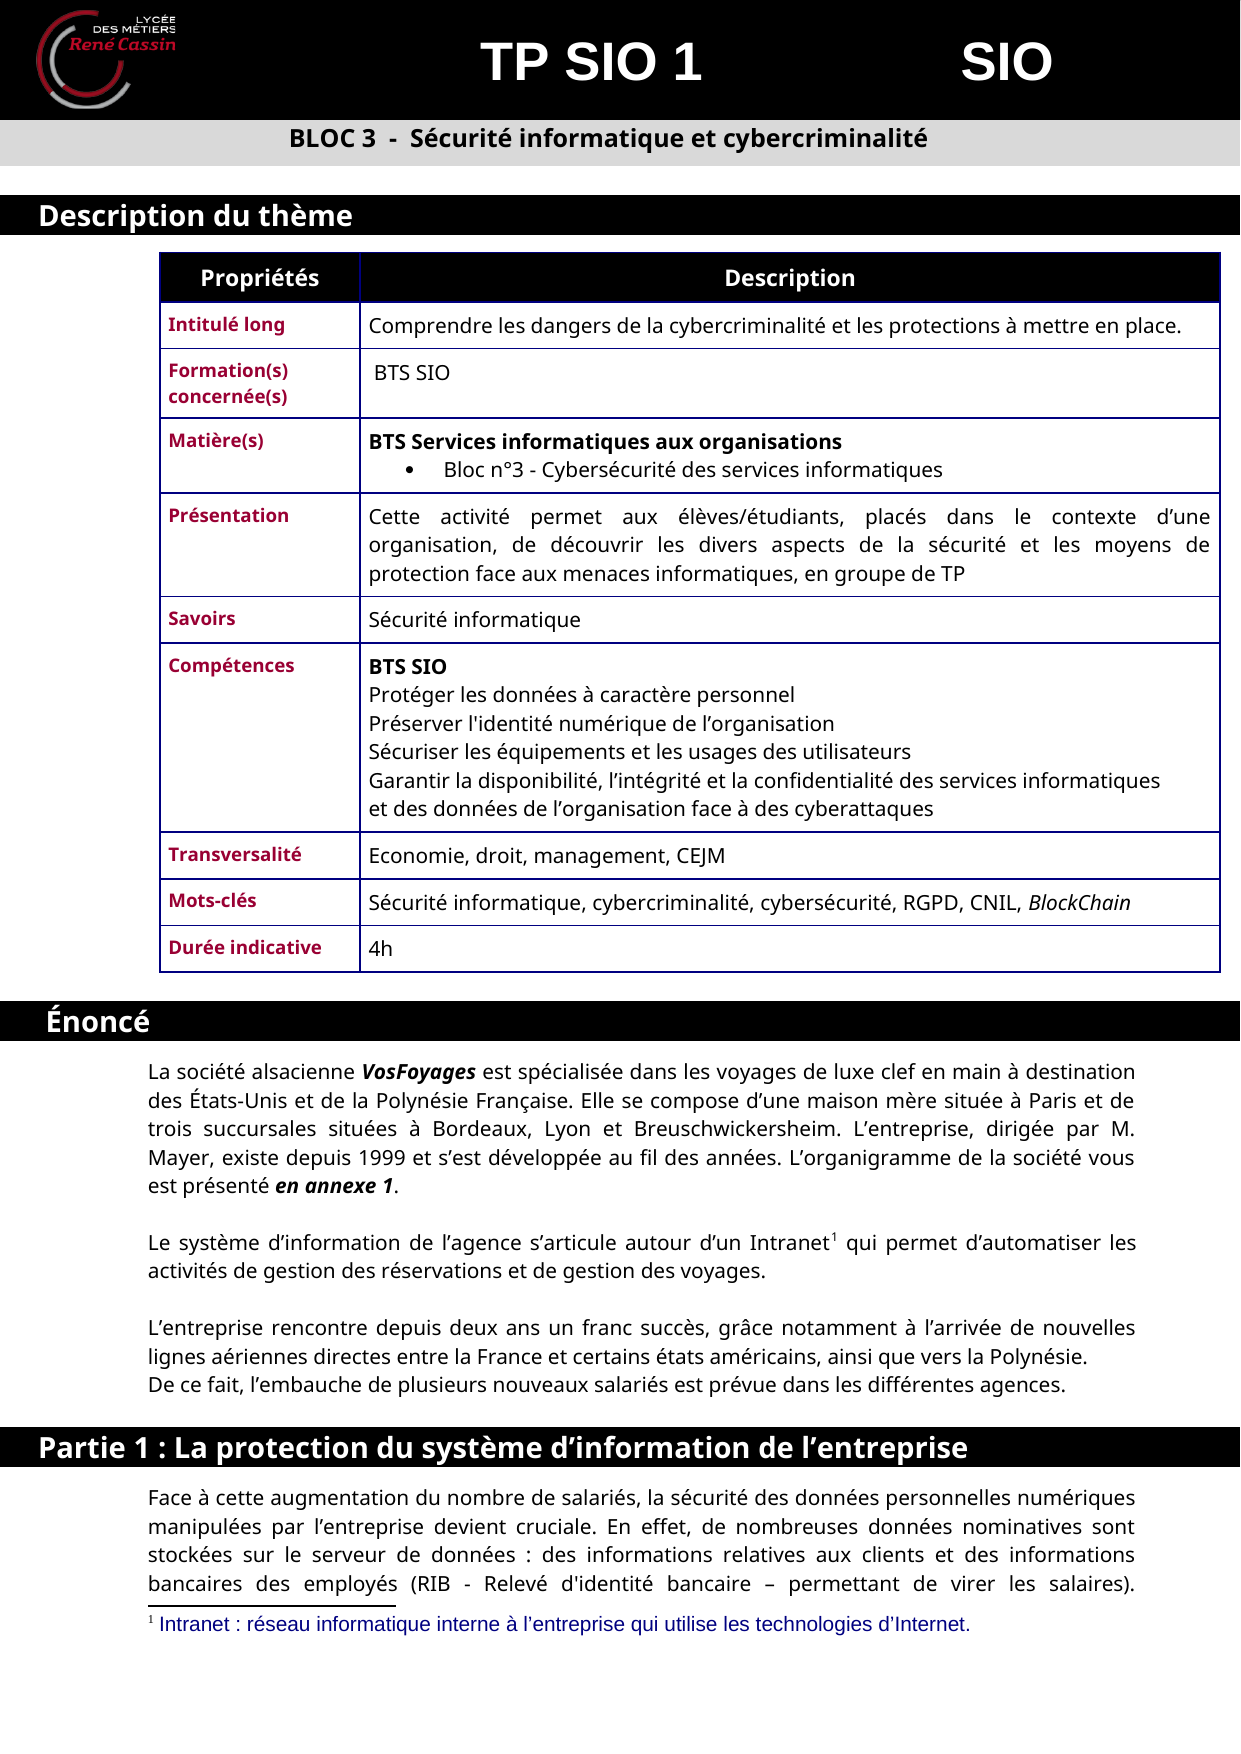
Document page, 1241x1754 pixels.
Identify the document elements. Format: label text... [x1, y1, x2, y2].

table_cell BTS Services informatiques aux organisations Bloc n°3 - Cybersécurité des services informatiques [361, 419, 1219, 492]
text Partie 1 : La protection du système d’information de l’entreprise [0, 1427, 1240, 1467]
table_cell 4h [361, 926, 1219, 971]
text La société alsacienne VosFoyages est spécialisée dans les voyages de luxe clef en main à destination des États-Unis et de la Polynésie Française. Elle se compose d’une maison mère située à Paris et de trois succursales situées à Bordeaux, Lyon et Breuschwickersheim. L’entreprise, dirigée par M. Mayer, existe depuis 1999 et s’est développée au fil des années. L’organigramme de la société vous est présenté en annexe 1. [148, 1057, 1137, 1200]
table_cell Savoirs [161, 597, 359, 642]
table_cell Durée indicative [161, 926, 359, 971]
table_header Propriétés [161, 253, 359, 301]
text Face à cette augmentation du nombre de salariés, la sécurité des données personnelles numériques manipulées par l’entreprise devient cruciale. En effet, de nombreuses données nominatives sont stockées sur le serveur de données : des informations relatives aux clients et des informations bancaires des employés (RIB - Relevé d'identité bancaire – permettant de virer les salaires). [148, 1483, 1137, 1597]
text Énoncé [0, 1001, 1240, 1041]
table_cell BTS SIO Protéger les données à caractère personnel Préserver l'identité numérique de l’organisation Sécuriser les équipements et les usages des utilisateurs Garantir la disponibilité, l’intégrité et la confidentialité des services informatiques et des données de l’organisation face à des cyberattaques [361, 644, 1219, 831]
table_cell Sécurité informatique [361, 597, 1219, 642]
table_cell Intitulé long [161, 303, 359, 348]
table_cell Economie, droit, management, CEJM [361, 833, 1219, 878]
table_cell Comprendre les dangers de la cybercriminalité et les protections à mettre en place. [361, 303, 1219, 348]
table_cell BTS SIO [361, 349, 1219, 417]
table_cell Formation(s) concernée(s) [161, 349, 359, 417]
text Intranet : réseau informatique interne à l’entreprise qui utilise les technologies d’Internet. [148, 1612, 1137, 1636]
text De ce fait, l’embauche de plusieurs nouveaux salariés est prévue dans les différentes agences. [148, 1370, 1137, 1399]
table_cell Cette activité permet aux élèves/étudiants, placés dans le contexte d’une organisation, de découvrir les divers aspects de la sécurité et les moyens de protection face aux menaces informatiques, en groupe de TP [361, 494, 1219, 596]
table_cell Mots-clés [161, 880, 359, 924]
text Description du thème [0, 195, 1240, 235]
text Le système d’information de l’agence s’articule autour d’un Intranet qui permet d’automatiser les activités de gestion des réservations et de gestion des voyages. [148, 1228, 1137, 1285]
text L’entreprise rencontre depuis deux ans un franc succès, grâce notamment à l’arrivée de nouvelles lignes aériennes directes entre la France et certains états américains, ainsi que vers la Polynésie. [148, 1313, 1137, 1370]
table_cell Compétences [161, 644, 359, 831]
table_cell Sécurité informatique, cybercriminalité, cybersécurité, RGPD, CNIL, BlockChain [361, 880, 1219, 924]
table_cell Matière(s) [161, 419, 359, 492]
table_cell Transversalité [161, 833, 359, 878]
table_cell Présentation [161, 494, 359, 596]
table_header Description [361, 253, 1219, 301]
